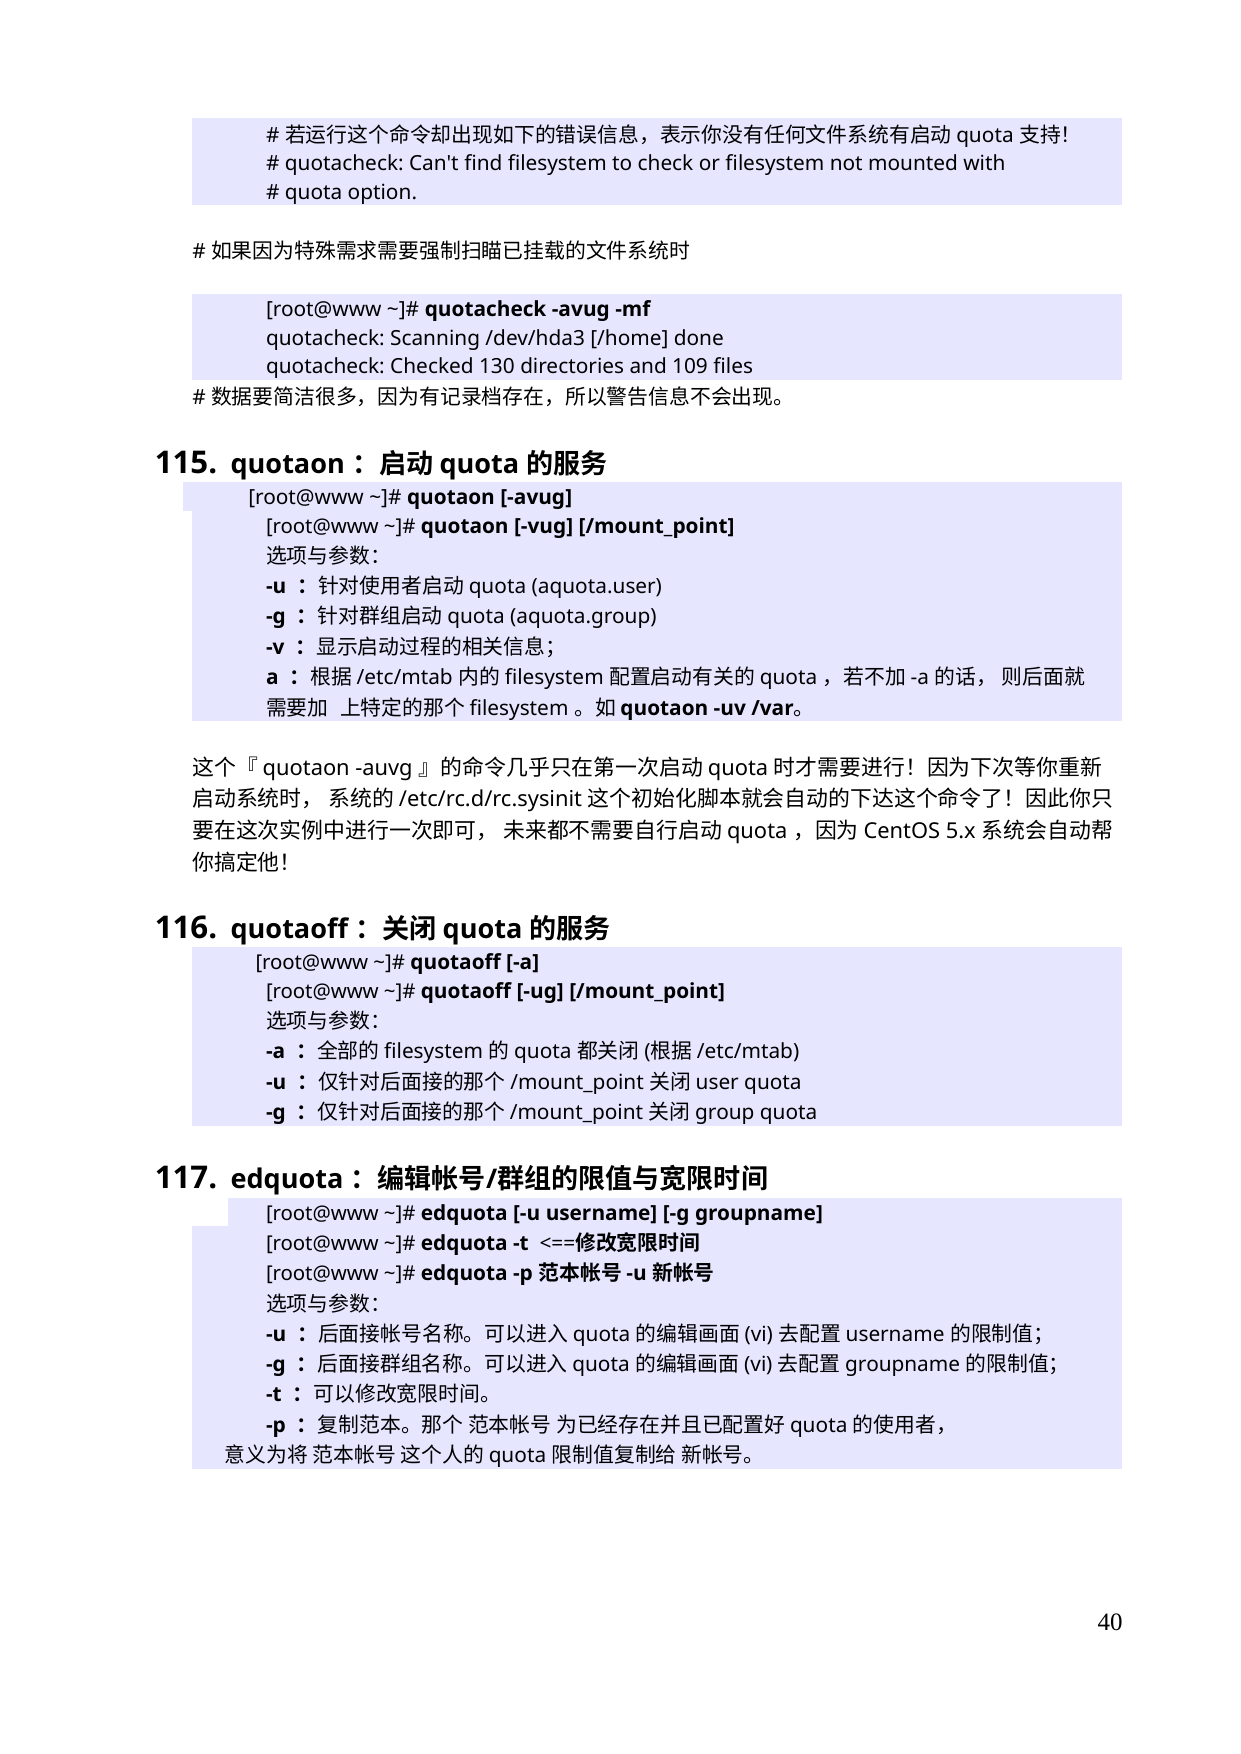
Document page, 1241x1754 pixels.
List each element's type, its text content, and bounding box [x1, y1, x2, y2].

text -t ：可以修改宽限时间。 [192, 1378, 1122, 1408]
text [root@www ~]# edquota -p 范本帐号 -u 新帐号 [192, 1256, 1122, 1287]
text # 数据要简洁很多，因为有记录档存在，所以警告信息不会出现。 [118, 380, 1122, 410]
text [root@www ~]# quotaon [-vug] [/mount_point] [192, 511, 1122, 539]
text -u ：后面接帐号名称。可以进入 quota 的编辑画面 (vi) 去配置 username 的限制值； [192, 1317, 1122, 1347]
text -g ：仅针对后面接的那个 /mount_point 关闭 group quota [192, 1095, 1122, 1126]
text [root@www ~]# quotaoff [-ug] [/mount_point] [192, 976, 1122, 1004]
text a ：根据 /etc/mtab 内的 filesystem 配置启动有关的 quota ，若不加 -a 的话， 则后面就 需要加 上特定的那个 filesystem 。如 quotaon -uv /var。 [192, 660, 1122, 721]
text # quota option. [192, 177, 1122, 205]
text -u ：仅针对后面接的那个 /mount_point 关闭 user quota [192, 1065, 1122, 1095]
text # quotacheck: Can't find filesystem to check or filesystem not mounted with [192, 148, 1122, 177]
list [root@www ~]# quotaoff [-a] [192, 947, 1122, 976]
text -g ：后面接群组名称。可以进入 quota 的编辑画面 (vi) 去配置 groupname 的限制值； [192, 1347, 1122, 1378]
text [root@www ~]# quotacheck -avug -mf [192, 294, 1122, 323]
text # 若运行这个命令却出现如下的错误信息，表示你没有任何文件系统有启动 quota 支持！ [192, 118, 1122, 148]
list [root@www ~]# edquota [-u username] [-g groupname] [228, 1198, 1122, 1226]
text 选项与参数： [192, 1004, 1122, 1035]
list 这个『 quotaon -auvg 』的命令几乎只在第一次启动 quota 时才需要进行！因为下次等你重新启动系统时， 系统的 /etc/rc.d/rc.sysinit 这个初始化脚本就会自动的下达这个命令了！因此你只要在这次实例中进行一次即可， 未来都不需要自行启动 quota ，因为 CentOS 5.x 系统会自动帮你搞定他！ [154, 749, 1122, 876]
text -v ：显示启动过程的相关信息； [192, 630, 1122, 660]
text -p ：复制范本。那个 范本帐号 为已经存在并且已配置好 quota 的使用者， [192, 1408, 1122, 1438]
text quotacheck: Scanning /dev/hda3 [/home] done [192, 323, 1122, 351]
text 选项与参数： [192, 539, 1122, 569]
text # 如果因为特殊需求需要强制扫瞄已挂载的文件系统时 [118, 235, 1122, 265]
text -u ：针对使用者启动 quota (aquota.user) [192, 569, 1122, 600]
list edquota ：编辑帐号/群组的限值与宽限时间 [154, 1155, 1122, 1198]
text 意义为将 范本帐号 这个人的 quota 限制值复制给 新帐号。 [192, 1438, 1122, 1469]
text 选项与参数： [192, 1287, 1122, 1317]
text quotacheck: Checked 130 directories and 109 files [192, 351, 1122, 380]
text [root@www ~]# edquota -t <==修改宽限时间 [192, 1226, 1122, 1256]
list [root@www ~]# quotaon [-avug] [118, 482, 1122, 511]
text -a ：全部的 filesystem 的 quota 都关闭 (根据 /etc/mtab) [192, 1035, 1122, 1065]
list quotaoff ：关闭 quota 的服务 [154, 905, 1122, 947]
text -g ：针对群组启动 quota (aquota.group) [192, 600, 1122, 630]
list quotaon ：启动 quota 的服务 [154, 440, 1122, 482]
